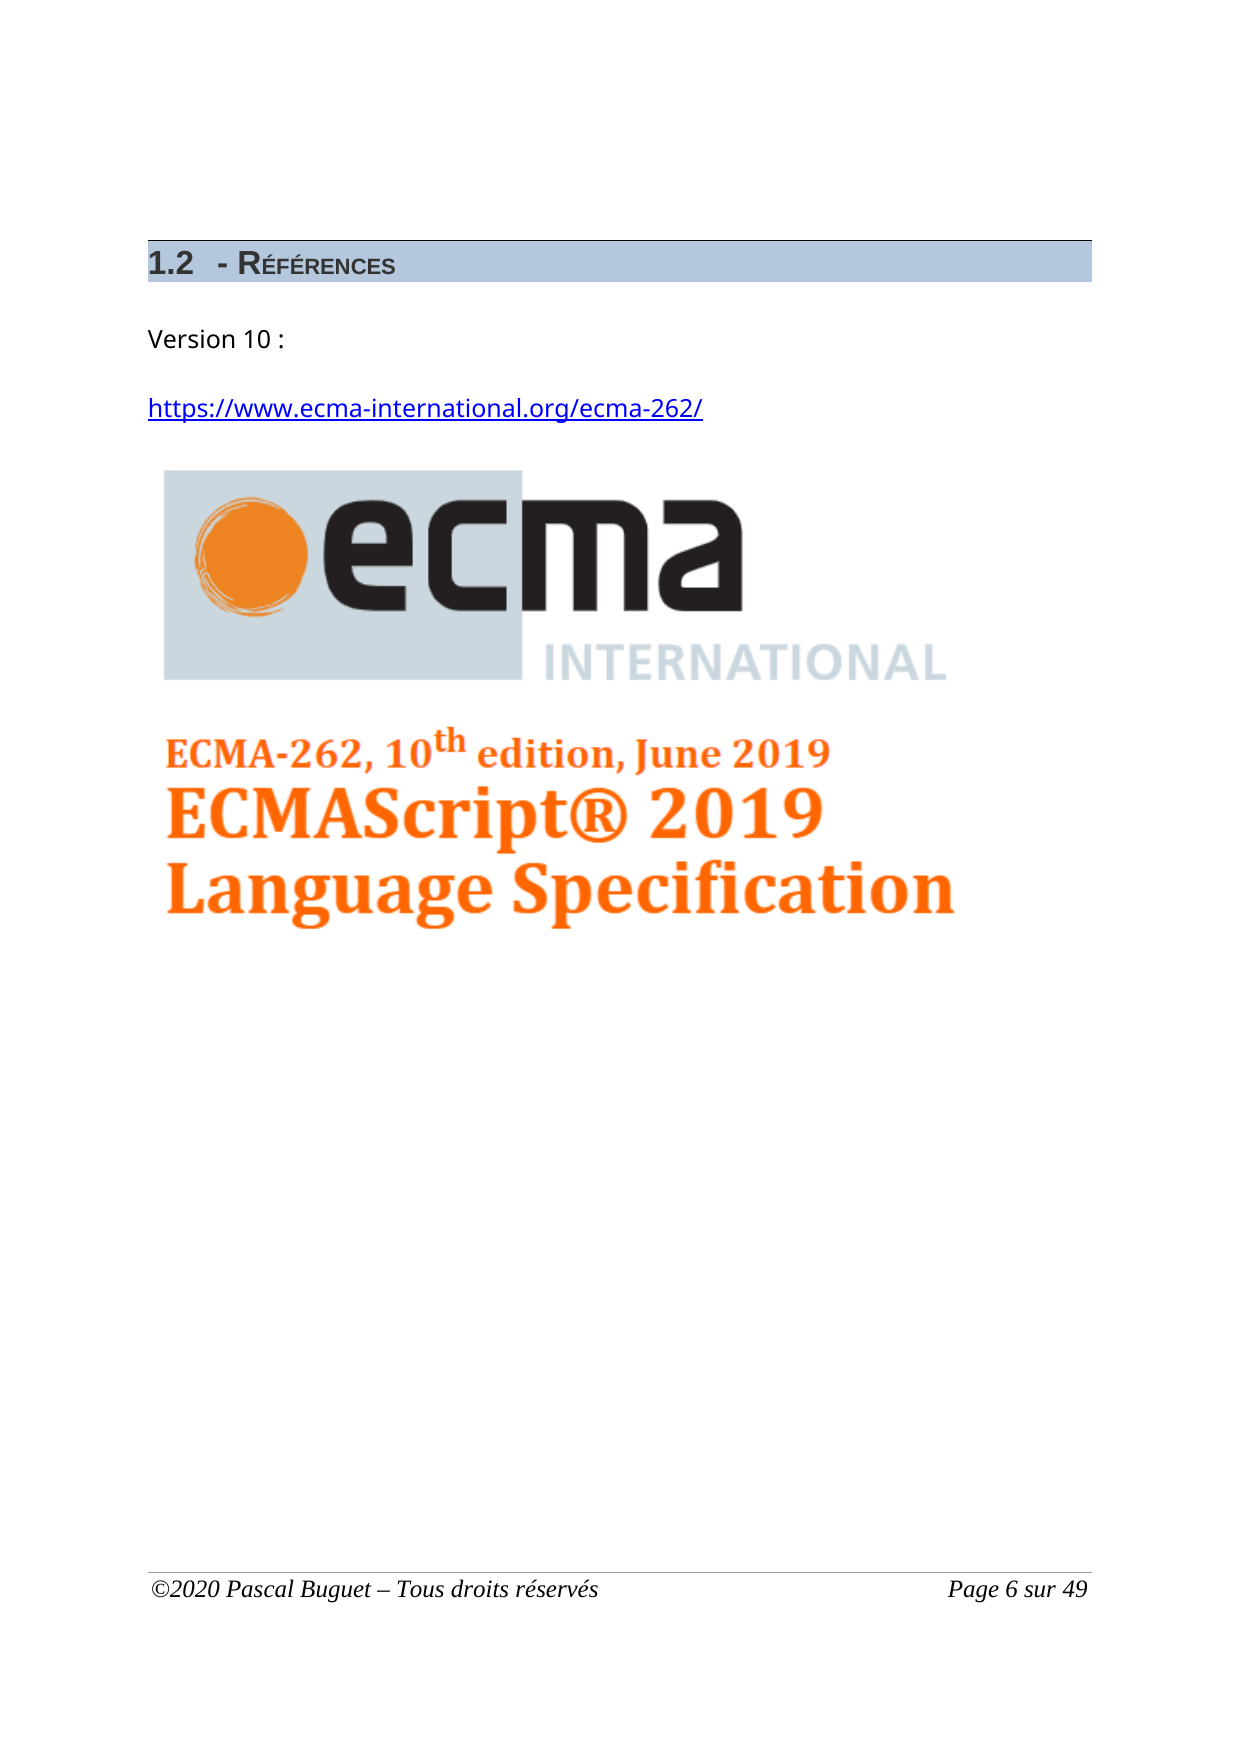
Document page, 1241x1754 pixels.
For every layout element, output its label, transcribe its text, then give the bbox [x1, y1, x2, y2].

subtitle - Références [148, 241, 1092, 282]
text Version 10 : [148, 322, 1092, 356]
text https://www.ecma-international.org/ecma-262/ [148, 390, 1092, 424]
picture [147, 458, 987, 940]
